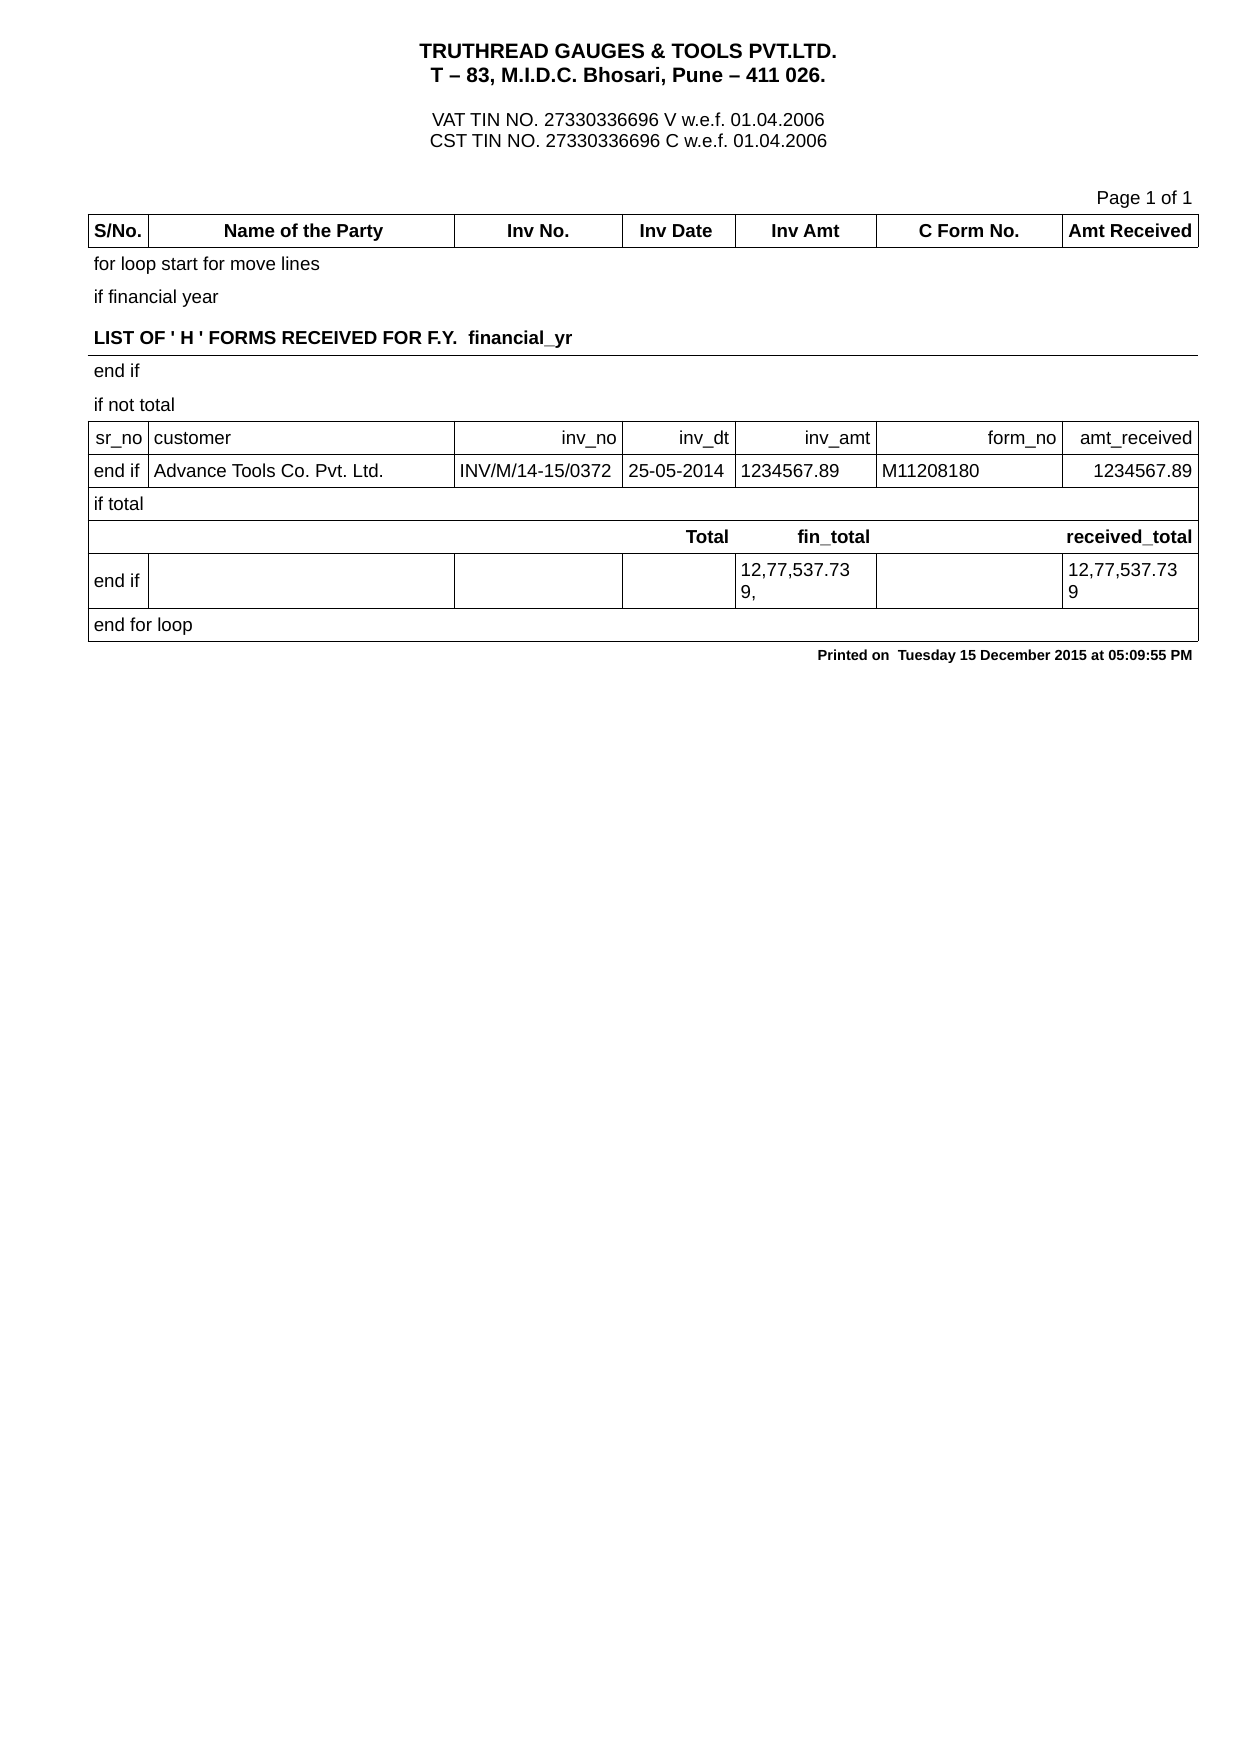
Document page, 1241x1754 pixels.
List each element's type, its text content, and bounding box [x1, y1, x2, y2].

table_cell if total [89, 488, 1198, 520]
table_cell S/No. [89, 215, 148, 247]
table_cell Inv Date [623, 215, 735, 247]
table_cell fin_total [735, 521, 876, 553]
table_cell LIST OF ' H ' FORMS RECEIVED FOR F.Y. financial_yr [88, 313, 1198, 354]
table_cell 1234567.89 [1063, 455, 1198, 487]
table_cell 12,77,537.73 9, [736, 554, 876, 608]
table_cell amt_received [1063, 422, 1198, 454]
table_cell end for loop [89, 609, 1198, 641]
table_cell Inv Amt [736, 215, 876, 247]
table_cell end if [88, 356, 1198, 388]
table_cell inv_amt [736, 422, 876, 454]
table_cell 25-05-2014 [623, 455, 735, 487]
table_cell inv_no [455, 422, 622, 454]
table_cell if financial year [88, 280, 1198, 313]
table_cell end if [89, 455, 148, 487]
table_cell [455, 554, 622, 608]
table_cell C Form No. [877, 215, 1062, 247]
table_header Page 1 of 1 [88, 181, 1198, 214]
table_cell form_no [877, 422, 1062, 454]
table_cell sr_no [89, 422, 148, 454]
table_cell Total [89, 521, 735, 553]
table_cell [149, 554, 454, 608]
table_cell [623, 554, 735, 608]
table_cell if not total [88, 388, 1198, 421]
table_cell Inv No. [455, 215, 622, 247]
table_cell customer [149, 422, 454, 454]
table_cell for loop start for move lines [88, 248, 1198, 280]
table_cell Name of the Party [149, 215, 454, 247]
table_cell inv_dt [623, 422, 735, 454]
table_cell [877, 554, 1062, 608]
table_cell received_total [876, 521, 1198, 553]
table_cell Advance Tools Co. Pvt. Ltd. [149, 455, 454, 487]
table_cell INV/M/14-15/0372 [455, 455, 622, 487]
table_cell M11208180 [877, 455, 1062, 487]
table_cell end if [89, 554, 148, 608]
table_cell Printed on Tuesday 15 December 2015 at 05:09:42 PM [88, 642, 1198, 669]
table_cell 1234567.89 [736, 455, 876, 487]
table_cell Amt Received [1063, 215, 1198, 247]
table_cell 12,77,537.73 9 [1063, 554, 1198, 608]
